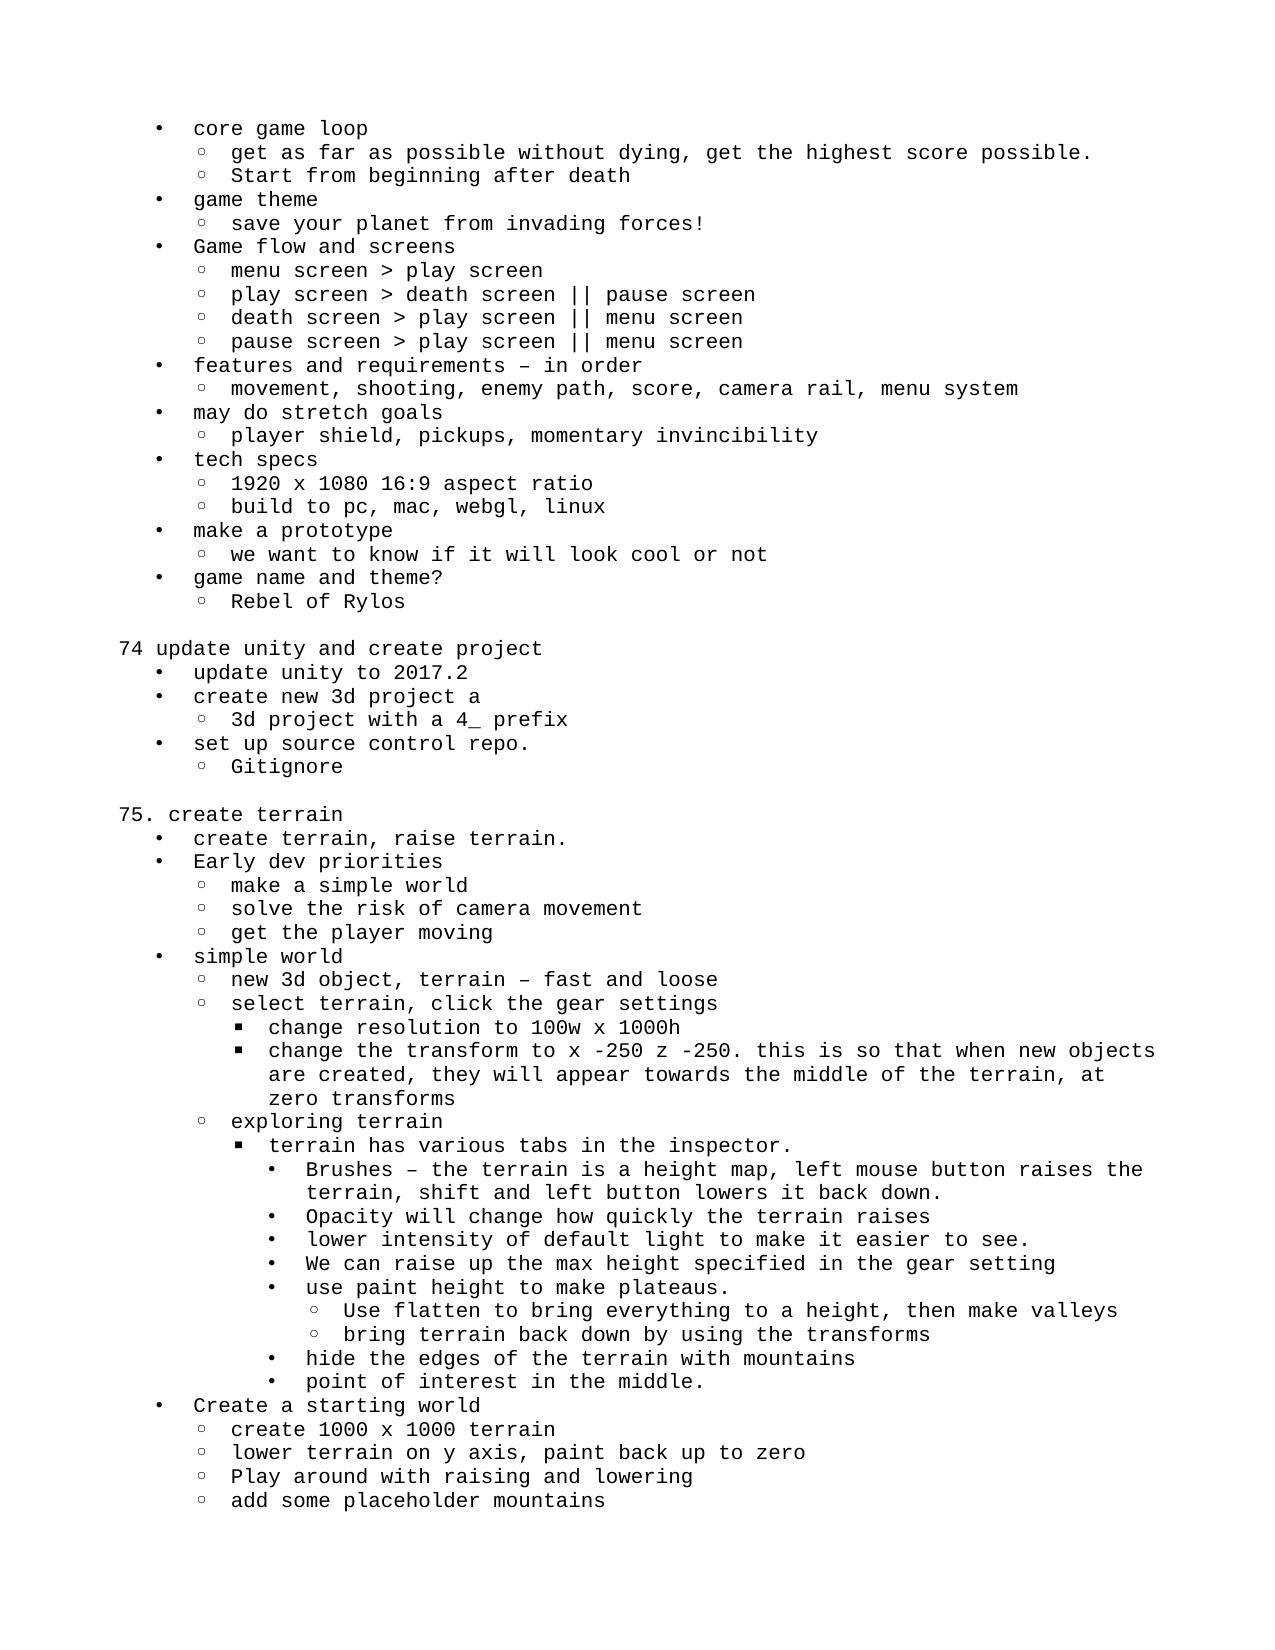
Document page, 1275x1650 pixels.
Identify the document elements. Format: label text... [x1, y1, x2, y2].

list Play around with raising and lowering [193, 1466, 1157, 1489]
text 74 update unity and create project [118, 638, 1157, 662]
list menu screen > play screen [193, 260, 1157, 284]
list player shield, pickups, momentary invincibility [193, 426, 1157, 449]
list simple world [156, 946, 1157, 969]
list create 1000 x 1000 terrain [193, 1419, 1157, 1442]
list make a simple world [193, 875, 1157, 898]
list we want to know if it will look cool or not [193, 544, 1157, 567]
list game name and theme? [156, 567, 1157, 591]
list bring terrain back down by using the transforms [306, 1324, 1157, 1348]
list Game flow and screens [156, 236, 1157, 260]
list movement, shooting, enemy path, score, camera rail, menu system [193, 378, 1157, 402]
list game theme [156, 189, 1157, 213]
list use paint height to make plateaus. [268, 1277, 1157, 1300]
list exploring terrain [193, 1111, 1157, 1135]
list play screen > death screen || pause screen [193, 284, 1157, 307]
list get as far as possible without dying, get the highest score possible. [193, 142, 1157, 165]
list tech specs [156, 449, 1157, 473]
list terrain has various tabs in the inspector. [231, 1135, 1157, 1158]
list make a prototype [156, 520, 1157, 544]
list death screen > play screen || menu screen [193, 307, 1157, 331]
list Use flatten to bring everything to a height, then make valleys [306, 1300, 1157, 1324]
list point of interest in the middle. [268, 1371, 1157, 1395]
list Rebel of Rylos [193, 591, 1157, 615]
list get the player moving [193, 922, 1157, 946]
list lower terrain on y axis, paint back up to zero [193, 1442, 1157, 1466]
list new 3d object, terrain – fast and loose [193, 969, 1157, 993]
list Start from beginning after death [193, 165, 1157, 189]
list Brushes – the terrain is a height map, left mouse button raises the terrain, shift and left button lowers it back down. [268, 1158, 1157, 1206]
list solve the risk of camera movement [193, 898, 1157, 922]
list add some placeholder mountains [193, 1489, 1157, 1513]
list pause screen > play screen || menu screen [193, 331, 1157, 354]
list may do stretch goals [156, 402, 1157, 426]
list build to pc, mac, webgl, linux [193, 496, 1157, 520]
list We can raise up the max height specified in the gear setting [268, 1253, 1157, 1277]
list Opacity will change how quickly the terrain raises [268, 1206, 1157, 1229]
list create terrain, raise terrain. [156, 827, 1157, 851]
list Gitignore [193, 757, 1157, 780]
list lower intensity of default light to make it easier to see. [268, 1229, 1157, 1253]
list create new 3d project a [156, 686, 1157, 709]
list hide the edges of the terrain with mountains [268, 1348, 1157, 1371]
list features and requirements – in order [156, 354, 1157, 378]
list Create a starting world [156, 1395, 1157, 1419]
list Early dev priorities [156, 851, 1157, 875]
list save your planet from invading forces! [193, 213, 1157, 236]
list set up source control repo. [156, 733, 1157, 757]
text 75. create terrain [118, 804, 1157, 827]
list core game loop [156, 118, 1157, 142]
list update unity to 2017.2 [156, 662, 1157, 686]
list 1920 x 1080 16:9 aspect ratio [193, 473, 1157, 496]
list select terrain, click the gear settings [193, 993, 1157, 1017]
list 3d project with a 4_ prefix [193, 709, 1157, 733]
list change the transform to x -250 z -250. this is so that when new objects are created, they will appear towards the middle of the terrain, at zero transforms [231, 1040, 1157, 1111]
list change resolution to 100w x 1000h [231, 1017, 1157, 1040]
